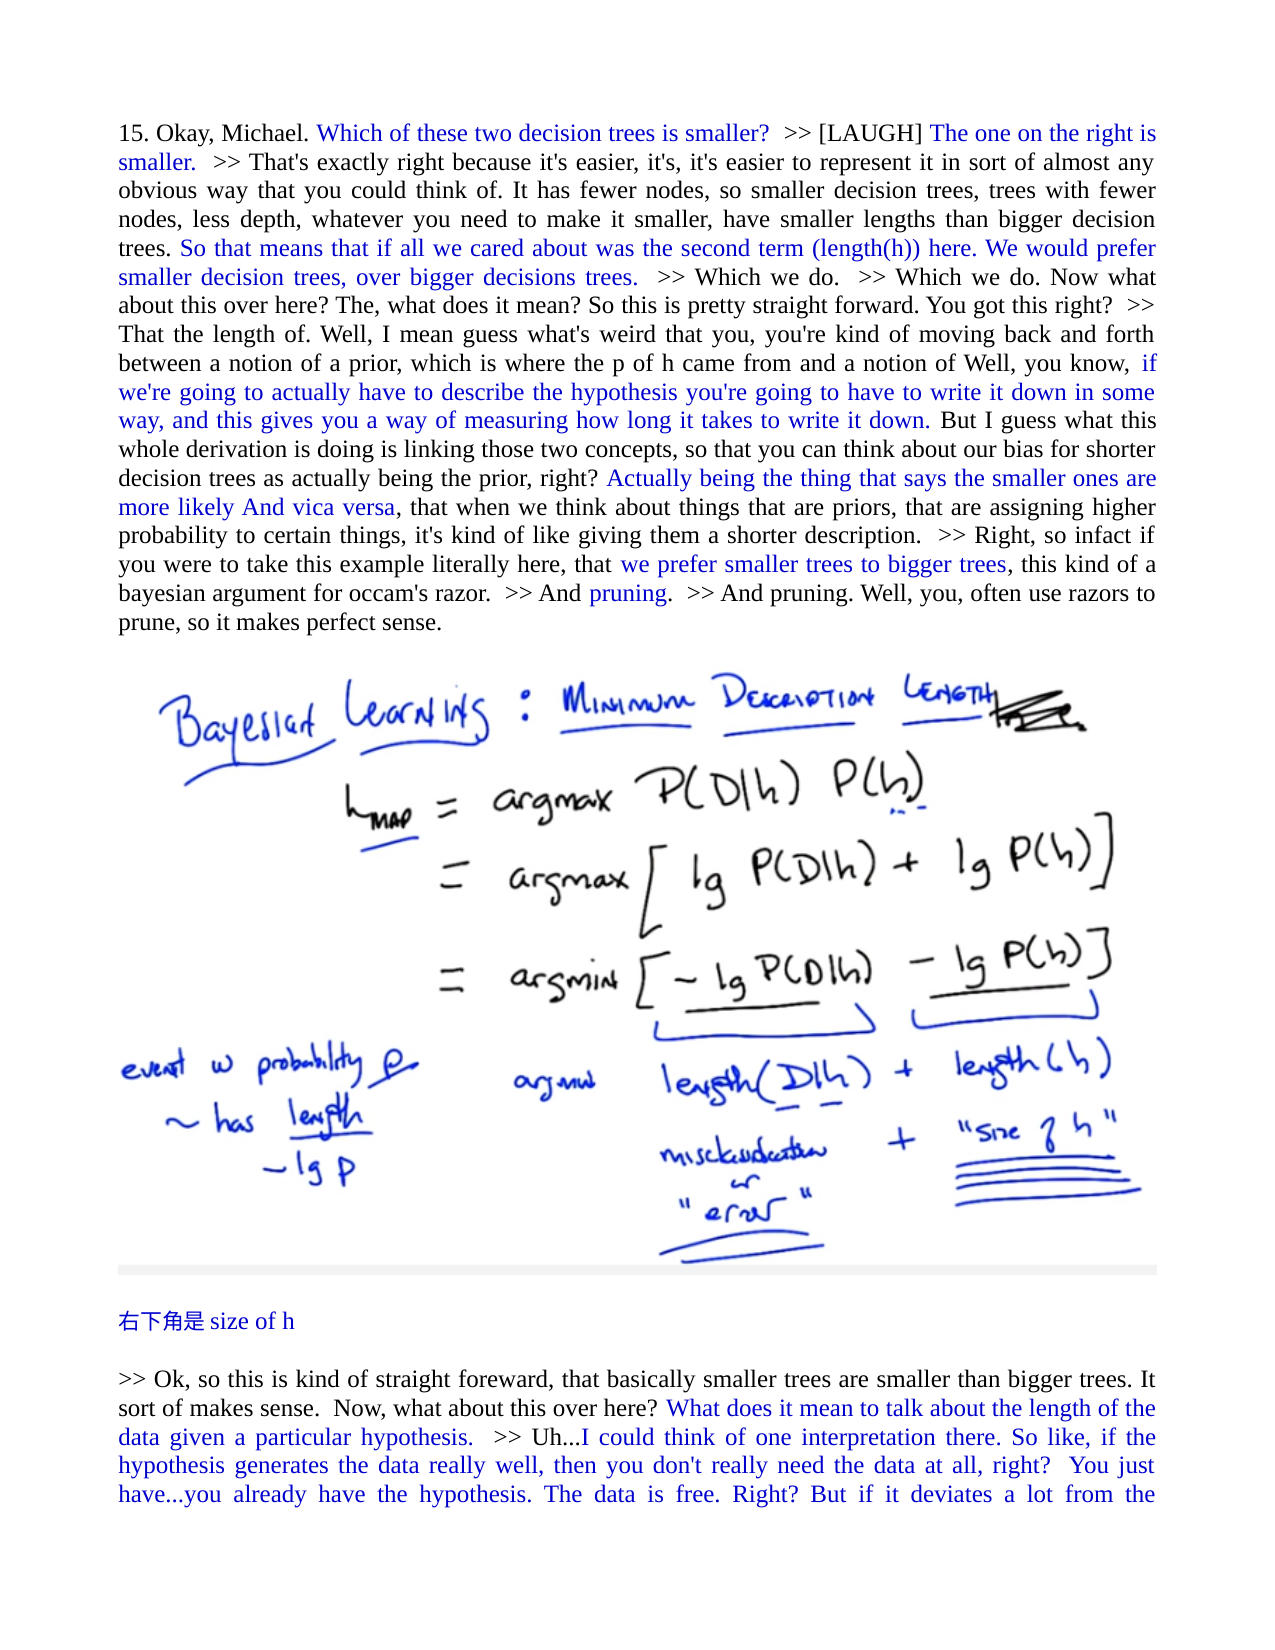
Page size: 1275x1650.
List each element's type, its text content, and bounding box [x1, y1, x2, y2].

text >> Ok, so this is kind of straight foreward, that basically smaller trees are smaller than bigger trees. It sort of makes sense. Now, what about this over here? What does it mean to talk about the length of the data given a particular hypothesis. >> Uh...I could think of one interpretation there. So like, if the hypothesis generates the data really well, then you don't really need the data at all, right? You just have...you already have the hypothesis. The data is free. Right? But if it deviates a lot from the [118, 1364, 1157, 1508]
text 15. Okay, Michael. Which of these two decision trees is smaller? >> [LAUGH] The one on the right is smaller. >> That's exactly right because it's easier, it's, it's easier to represent it in sort of almost any obvious way that you could think of. It has fewer nodes, so smaller decision trees, trees with fewer nodes, less depth, whatever you need to make it smaller, have smaller lengths than bigger decision trees. So that means that if all we cared about was the second term (length(h)) here. We would prefer smaller decision trees, over bigger decisions trees. >> Which we do. >> Which we do. Now what about this over here? The, what does it mean? So this is pretty straight forward. You got this right? >> That the length of. Well, I mean guess what's weird that you, you're kind of moving back and forth between a notion of a prior, which is where the p of h came from and a notion of Well, you know, if we're going to actually have to describe the hypothesis you're going to have to write it down in some way, and this gives you a way of measuring how long it takes to write it down. But I guess what this whole derivation is doing is linking those two concepts, so that you can think about our bias for shorter decision trees as actually being the prior, right? Actually being the thing that says the smaller ones are more likely And vica versa, that when we think about things that are priors, that are assigning higher probability to certain things, it's kind of like giving them a shorter description. >> Right, so infact if you were to take this example literally here, that we prefer smaller trees to bigger trees, this kind of a bayesian argument for occam's razor. >> And pruning. >> And pruning. Well, you, often use razors to prune, so it makes perfect sense. [118, 118, 1157, 636]
picture [118, 664, 1157, 1275]
text 右下角是size of h [118, 1304, 1157, 1335]
